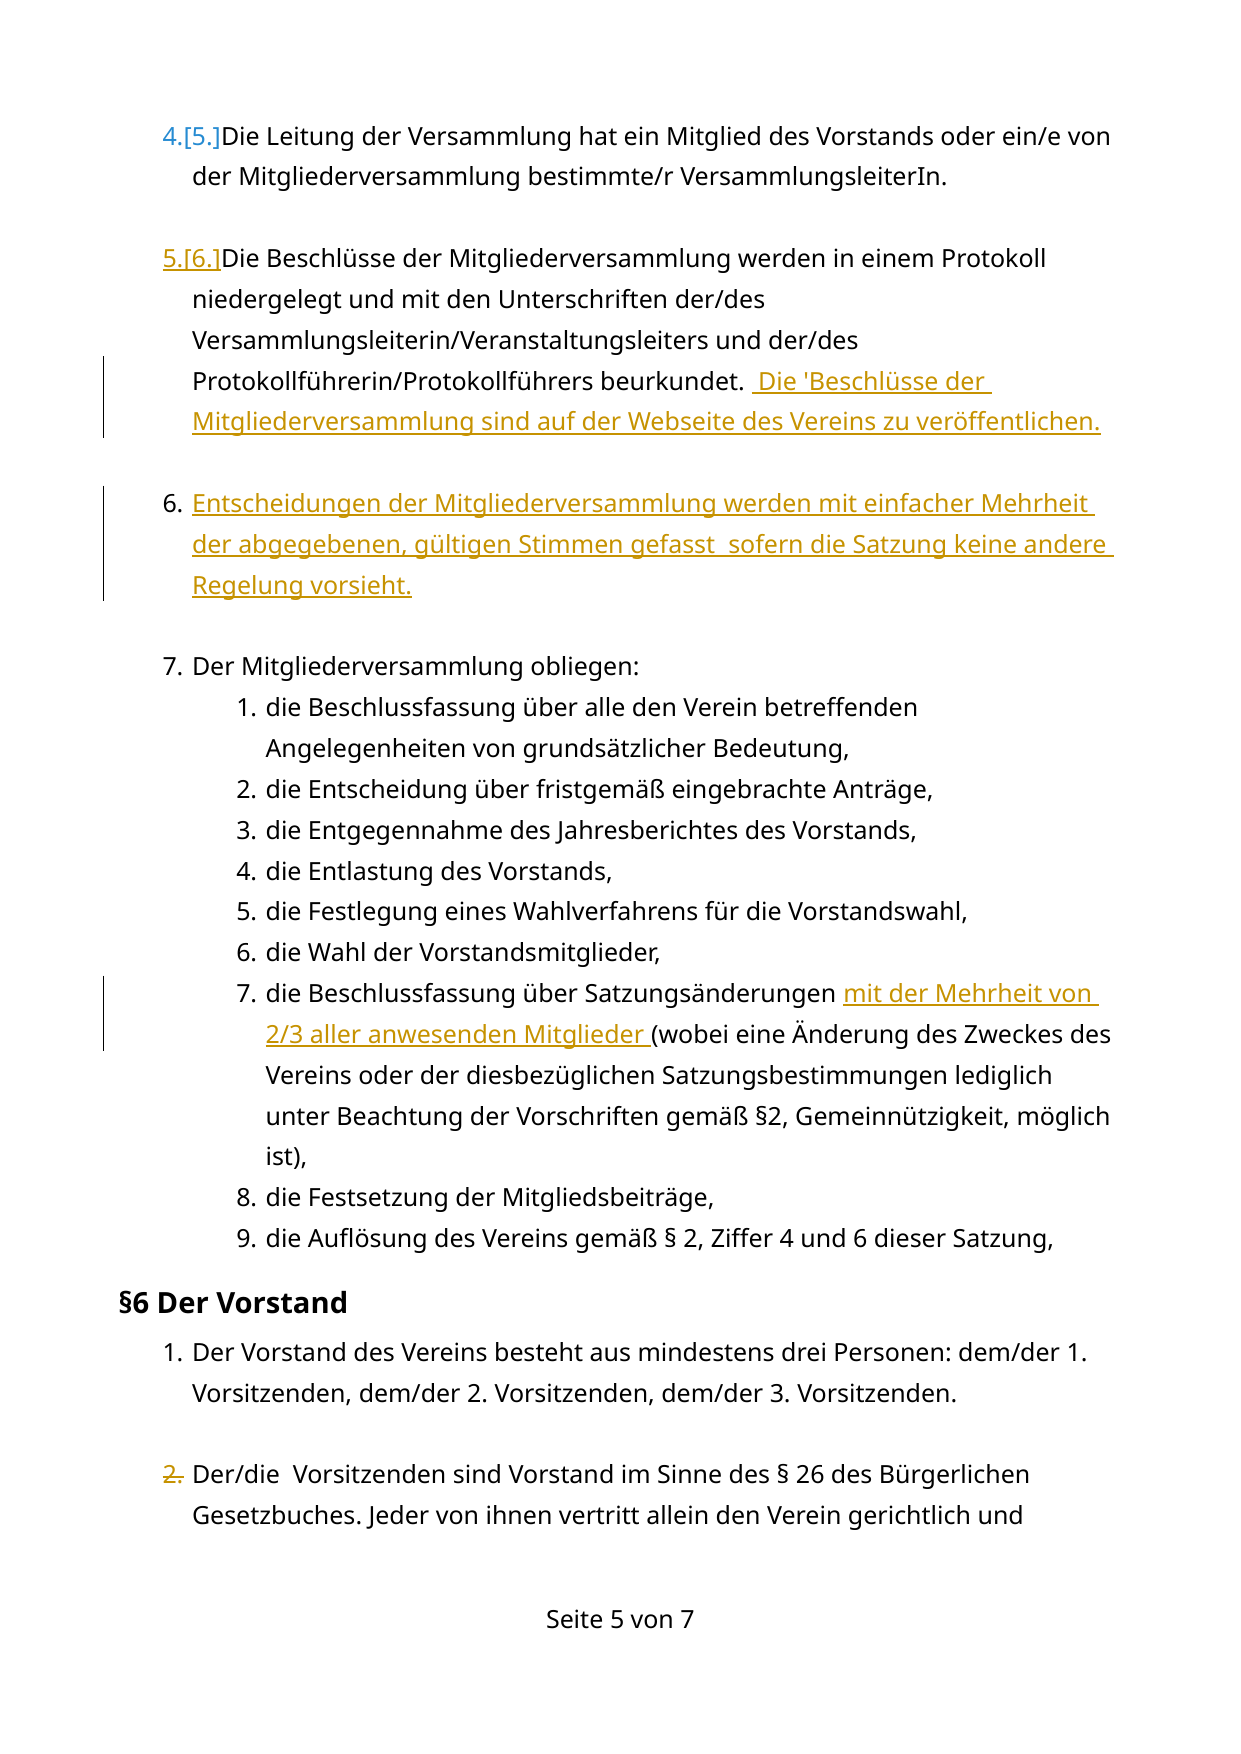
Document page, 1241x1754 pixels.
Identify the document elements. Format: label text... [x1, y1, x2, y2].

list die Festsetzung der Mitgliedsbeiträge, [236, 1180, 1122, 1214]
list Der Mitgliederversammlung obliegen: [162, 649, 1122, 683]
list die Entgegennahme des Jahresberichtes des Vorstands, [236, 812, 1122, 846]
list die Entscheidung über fristgemäß eingebrachte Anträge, [236, 771, 1122, 806]
list die Beschlussfassung über Satzungsänderungen mit der Mehrheit von 2/3 aller anwesenden Mitglieder (wobei eine Änderung des Zweckes des Vereins oder der diesbezüglichen Satzungsbestimmungen lediglich unter Beachtung der Vorschriften gemäß §2, Gemeinnützigkeit, möglich ist), [236, 976, 1122, 1173]
list die Beschlussfassung über alle den Verein betreffenden Angelegenheiten von grundsätzlicher Bedeutung, [236, 690, 1122, 765]
list Der/die Vorsitzenden sind Vorstand im Sinne des § 26 des Bürgerlichen Gesetzbuches. Jeder von ihnen vertritt allein den Verein gerichtlich und außergerichtlich. Die Mitgliederversammlung kann weitere Vorstandsmitglieder bestimmen. Die Gesamtgröße des Vorstands ist vor der Wahl festzulegen und darf nicht durch zwei teilbar sein. [162, 1457, 1122, 1532]
list die Wahl der Vorstandsmitglieder, [236, 935, 1122, 969]
list die Festlegung eines Wahlverfahrens für die Vorstandswahl, [236, 894, 1122, 928]
list Der Vorstand des Vereins besteht aus mindestens drei Personen: dem/der 1. Vorsitzenden, dem/der 2. Vorsitzenden, dem/der 3. Vorsitzenden. [162, 1334, 1122, 1450]
list Die Beschlüsse der Mitgliederversammlung werden in einem Protokoll niedergelegt und mit den Unterschriften der/des Versammlungsleiterin/Veranstaltungsleiters und der/des Protokollführerin/Protokollführers beurkundet. Die 'Beschlüsse der Mitgliederversammlung sind auf der Webseite des Vereins zu veröffentlichen. [162, 241, 1122, 479]
list die Auflösung des Vereins gemäß § 2, Ziffer 4 und 6 dieser Satzung, [236, 1221, 1122, 1255]
list Die Leitung der Versammlung hat ein Mitglied des Vorstands oder ein/e von der Mitgliederversammlung bestimmte/r VersammlungsleiterIn. [162, 118, 1122, 234]
list die Entlastung des Vorstands, [236, 853, 1122, 887]
subtitle §6 Der Vorstand [118, 1282, 1122, 1322]
list Entscheidungen der Mitgliederversammlung werden mit einfacher Mehrheit der abgegebenen, gültigen Stimmen gefasst sofern die Satzung keine andere Regelung vorsieht. [162, 486, 1122, 642]
